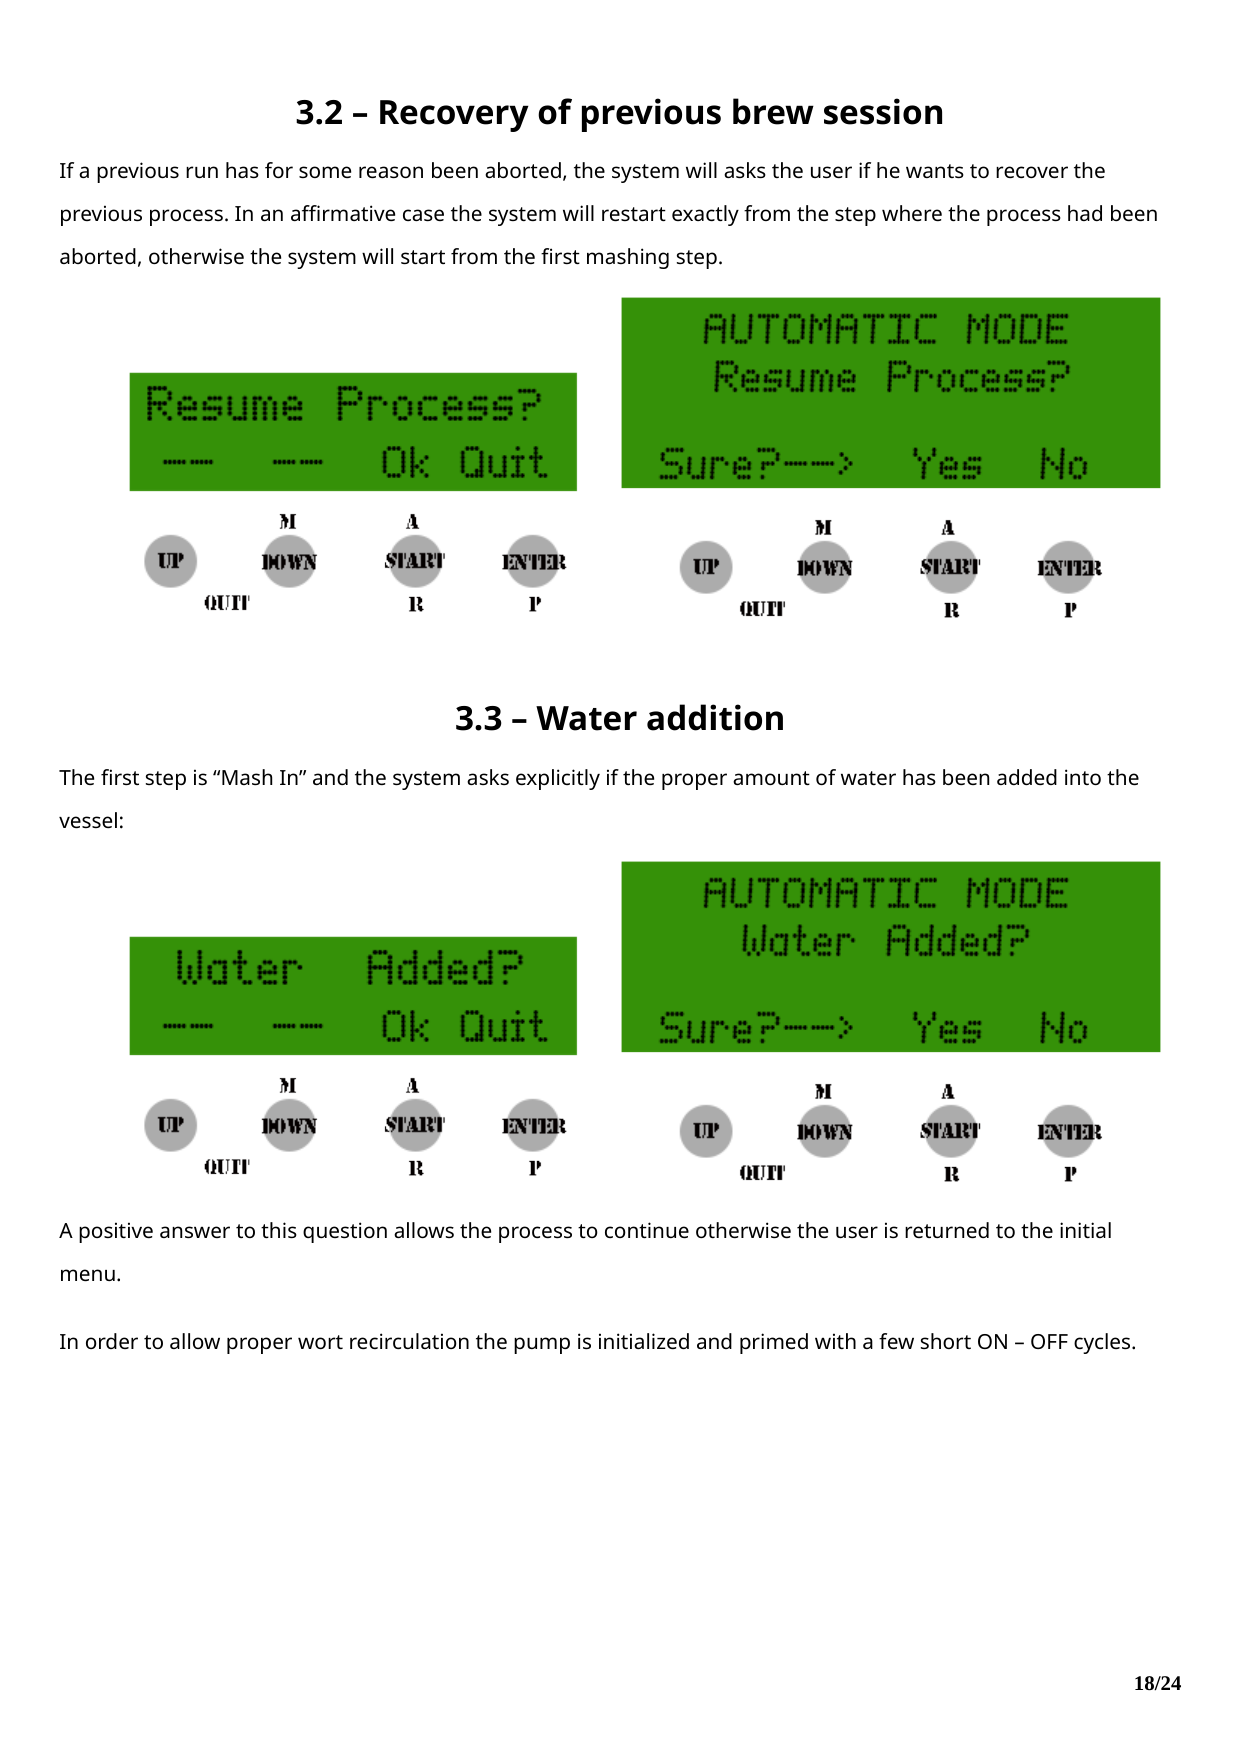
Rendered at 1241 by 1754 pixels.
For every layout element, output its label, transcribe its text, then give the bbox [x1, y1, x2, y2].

text 3.3 – Water addition [59, 695, 1181, 741]
text A positive answer to this question allows the process to continue otherwise the user is returned to the initial menu. [59, 1203, 1181, 1288]
text The first step is “Mash In” and the system asks explicitly if the proper amount of water has been added into the vessel: [59, 763, 1181, 834]
text 3.2 – Recovery of previous brew session [59, 88, 1181, 134]
picture [59, 284, 1182, 639]
text If a previous run has for some reason been aborted, the system will asks the user if he wants to recover the previous process. In an affirmative case the system will restart exactly from the step where the process had been aborted, otherwise the system will start from the first mashing step. [59, 157, 1181, 270]
text In order to allow proper wort recirculation the pump is initialized and primed with a few short ON – OFF cycles. [59, 1327, 1181, 1356]
picture [59, 848, 1182, 1203]
